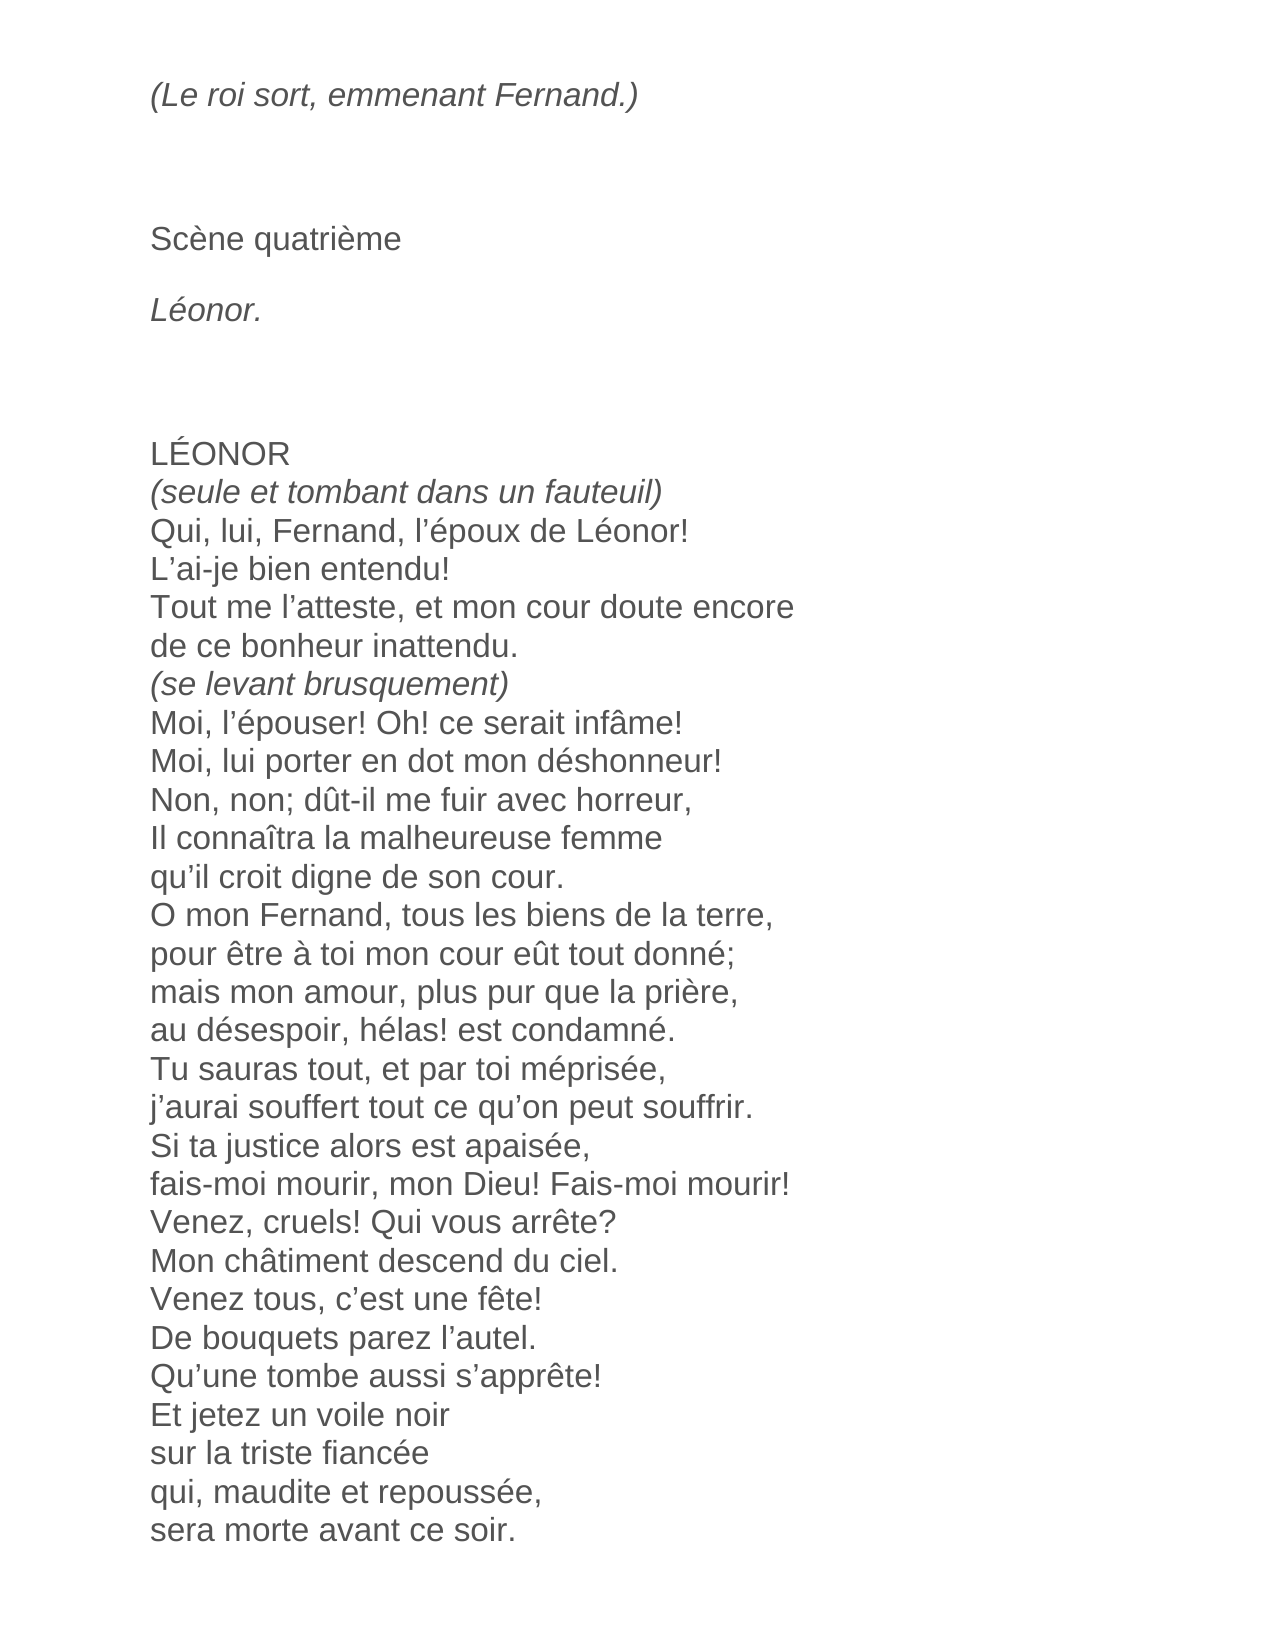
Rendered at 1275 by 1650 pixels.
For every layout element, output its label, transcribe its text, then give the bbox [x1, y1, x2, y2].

text LÉONOR (seule et tombant dans un fauteuil) Qui, lui, Fernand, l’époux de Léonor! L’ai-je bien entendu! Tout me l’atteste, et mon cour doute encore de ce bonheur inattendu. (se levant brusquement) Moi, l’épouser! Oh! ce serait infâme! Moi, lui porter en dot mon déshonneur! Non, non; dût-il me fuir avec horreur, Il connaîtra la malheureuse femme qu’il croit digne de son cour. O mon Fernand, tous les biens de la terre, pour être à toi mon cour eût tout donné; mais mon amour, plus pur que la prière, au désespoir, hélas! est condamné. Tu sauras tout, et par toi méprisée, j’aurai souffert tout ce qu’on peut souffrir. Si ta justice alors est apaisée, fais-moi mourir, mon Dieu! Fais-moi mourir! Venez, cruels! Qui vous arrête? Mon châtiment descend du ciel. Venez tous, c’est une fête! De bouquets parez l’autel. Qu’une tombe aussi s’apprête! Et jetez un voile noir sur la triste fiancée qui, maudite et repoussée, sera morte avant ce soir. [150, 434, 1125, 1548]
text Scène quatrième [150, 218, 1125, 257]
text Léonor. [150, 290, 1125, 329]
text (Le roi sort, emmenant Fernand.) [150, 75, 1125, 113]
